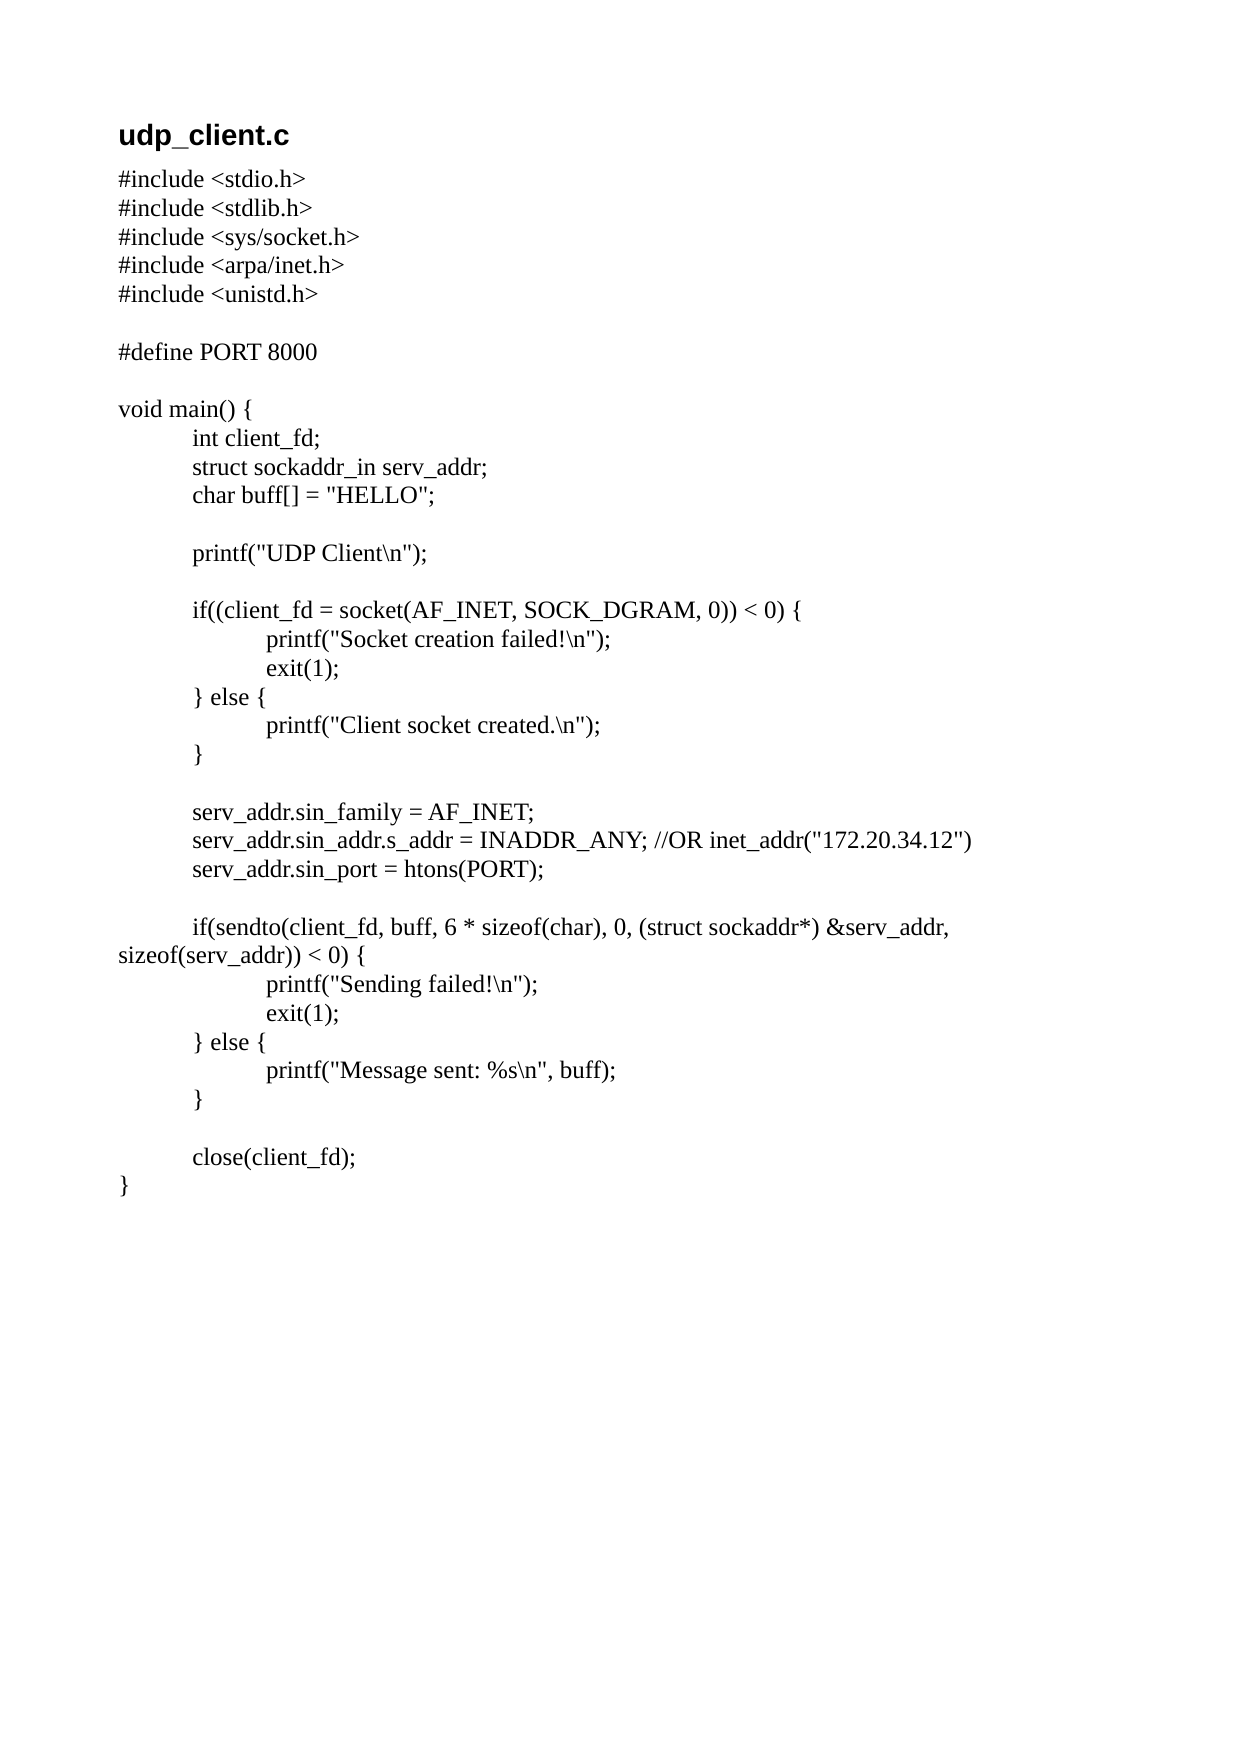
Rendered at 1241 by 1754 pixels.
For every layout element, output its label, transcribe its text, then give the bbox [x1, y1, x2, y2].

text if(sendto(client_fd, buff, 6 * sizeof(char), 0, (struct sockaddr*) &serv_addr, sizeof(serv_addr)) < 0) { [118, 912, 1122, 969]
text #include <unistd.h> [118, 279, 1122, 308]
text serv_addr.sin_family = AF_INET; [118, 797, 1122, 826]
text #define PORT 8000 [118, 337, 1122, 366]
text char buff[] = "HELLO"; [118, 481, 1122, 509]
text } [118, 1084, 1122, 1113]
text #include <sys/socket.h> [118, 222, 1122, 251]
text } [118, 739, 1122, 768]
text close(client_fd); [118, 1142, 1122, 1171]
text void main() { [118, 394, 1122, 423]
text printf("Client socket created.\n"); [118, 711, 1122, 739]
text } else { [118, 1027, 1122, 1056]
text exit(1); [118, 653, 1122, 682]
text serv_addr.sin_port = htons(PORT); [118, 854, 1122, 883]
text } else { [118, 682, 1122, 711]
text serv_addr.sin_addr.s_addr = INADDR_ANY; //OR inet_addr("172.20.34.12") [118, 826, 1122, 854]
text if((client_fd = socket(AF_INET, SOCK_DGRAM, 0)) < 0) { [118, 596, 1122, 624]
text printf("Sending failed!\n"); [118, 969, 1122, 998]
text #include <stdio.h> [118, 164, 1122, 193]
text struct sockaddr_in serv_addr; [118, 452, 1122, 481]
text int client_fd; [118, 423, 1122, 452]
text } [118, 1171, 1122, 1199]
text #include <arpa/inet.h> [118, 251, 1122, 279]
subtitle udp_client.c [118, 118, 1122, 152]
text printf("Message sent: %s\n", buff); [118, 1056, 1122, 1084]
text #include <stdlib.h> [118, 193, 1122, 222]
text printf("Socket creation failed!\n"); [118, 624, 1122, 653]
text printf("UDP Client\n"); [118, 538, 1122, 567]
text exit(1); [118, 998, 1122, 1027]
